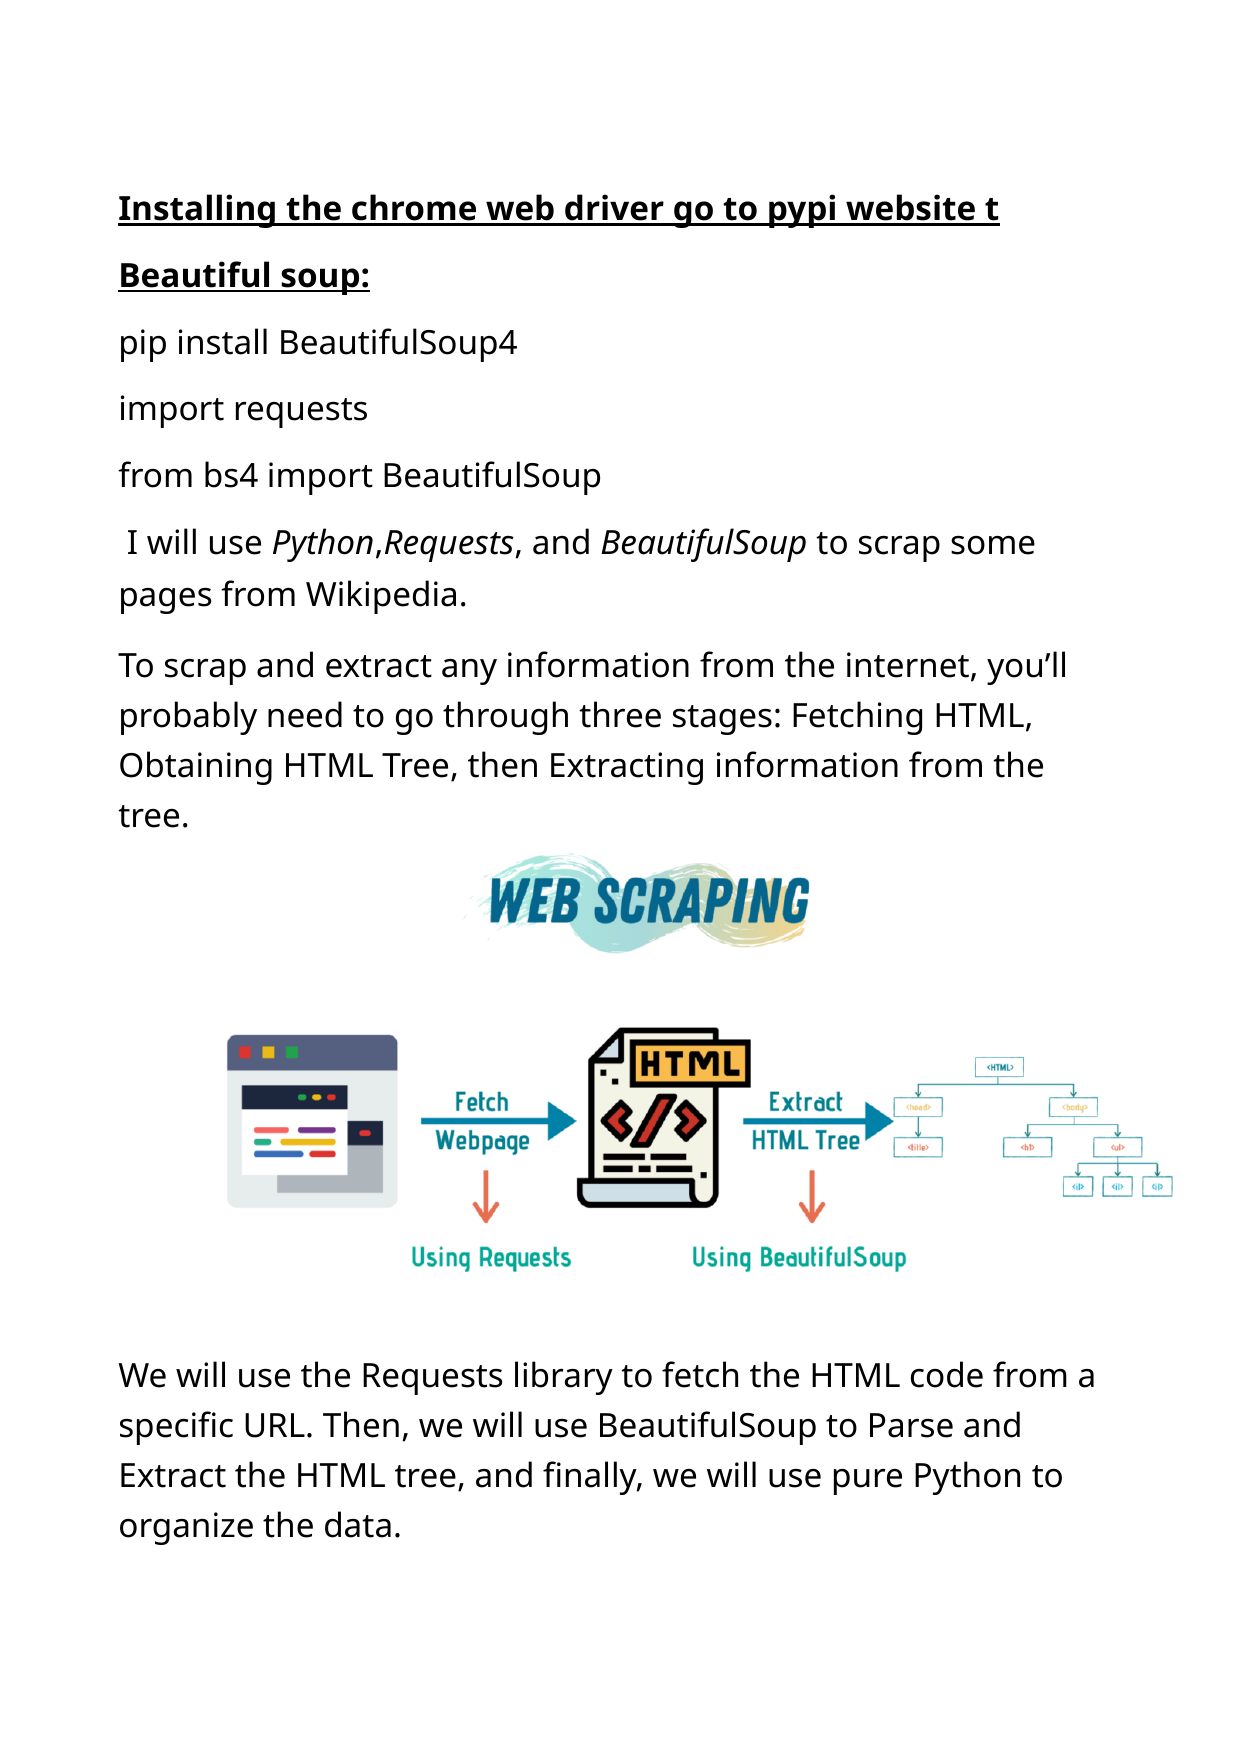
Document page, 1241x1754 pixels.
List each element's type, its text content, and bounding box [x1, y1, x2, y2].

text import requests [118, 385, 1122, 431]
text Beautiful soup: [118, 252, 1122, 297]
text Installing the chrome web driver go to pypi website t [118, 185, 1122, 230]
text To scrap and extract any information from the internet, you’ll probably need to go through three stages: Fetching HTML, Obtaining HTML Tree, then Extracting information from the tree. [118, 638, 1122, 838]
text pip install BeautifulSoup4 [118, 318, 1122, 364]
text I will use Python,Requests, and BeautifulSoup to scrap some pages from Wikipedia. [118, 519, 1122, 616]
text from bs4 import BeautifulSoup [118, 452, 1122, 497]
text We will use the Requests library to fetch the HTML code from a specific URL. Then, we will use BeautifulSoup to Parse and Extract the HTML tree, and finally, we will use pure Python to organize the data. [118, 1348, 1122, 1548]
picture [118, 852, 1200, 1275]
